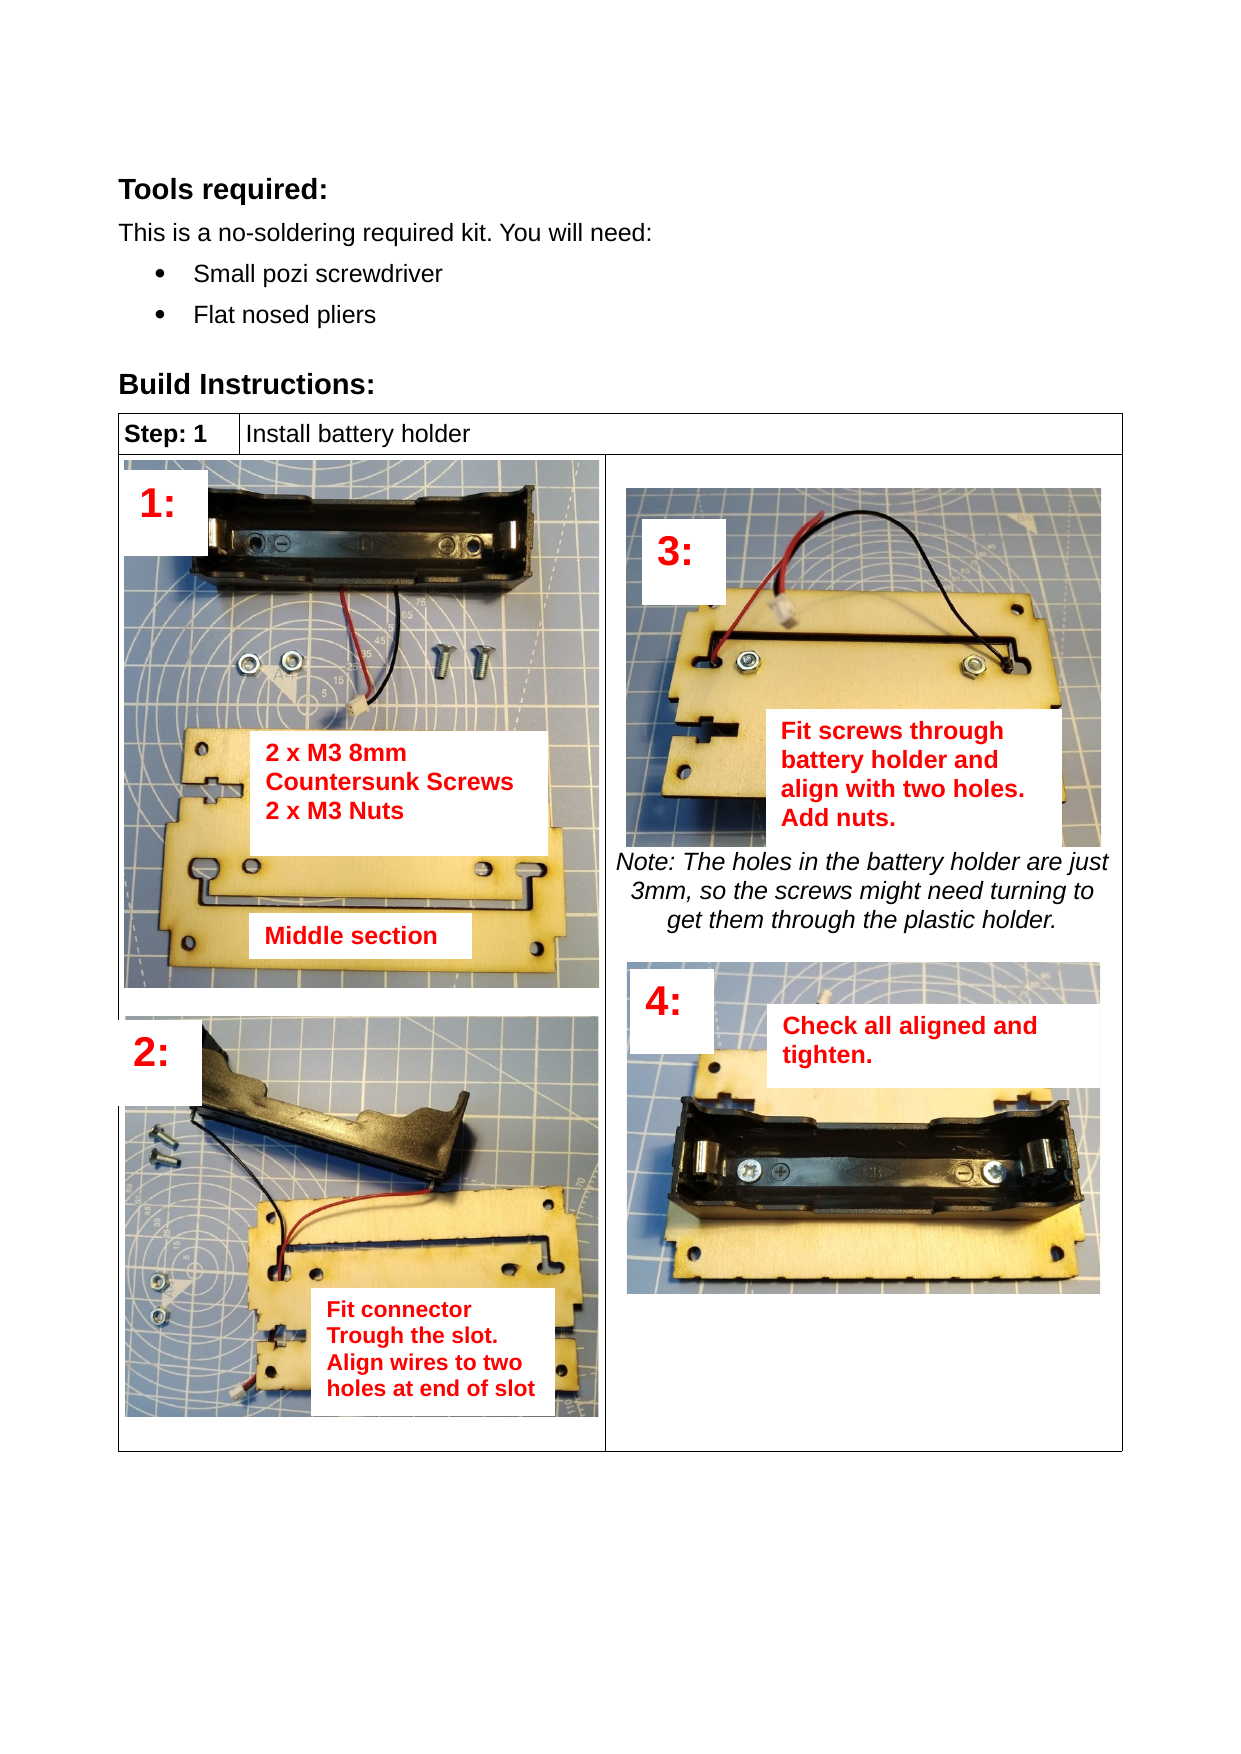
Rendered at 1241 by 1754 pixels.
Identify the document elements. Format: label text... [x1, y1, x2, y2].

picture [626, 962, 1101, 1294]
table_cell Note: The holes in the battery holder are just 3mm, so the screws might need turning to get them through the plastic holder. [606, 455, 1122, 1451]
list Small pozi screwdriver [156, 259, 1122, 288]
picture [125, 1016, 599, 1417]
picture [124, 460, 600, 988]
list Flat nosed pliers [156, 301, 1122, 329]
subtitle Tools required: [118, 172, 1122, 205]
table_header Install battery holder [240, 414, 1122, 454]
table_header Step: 1 [119, 414, 239, 454]
subtitle Build Instructions: [118, 367, 1122, 400]
table_cell [118, 455, 605, 1451]
picture [626, 488, 1102, 847]
text This is a no-soldering required kit. You will need: [118, 218, 1122, 247]
